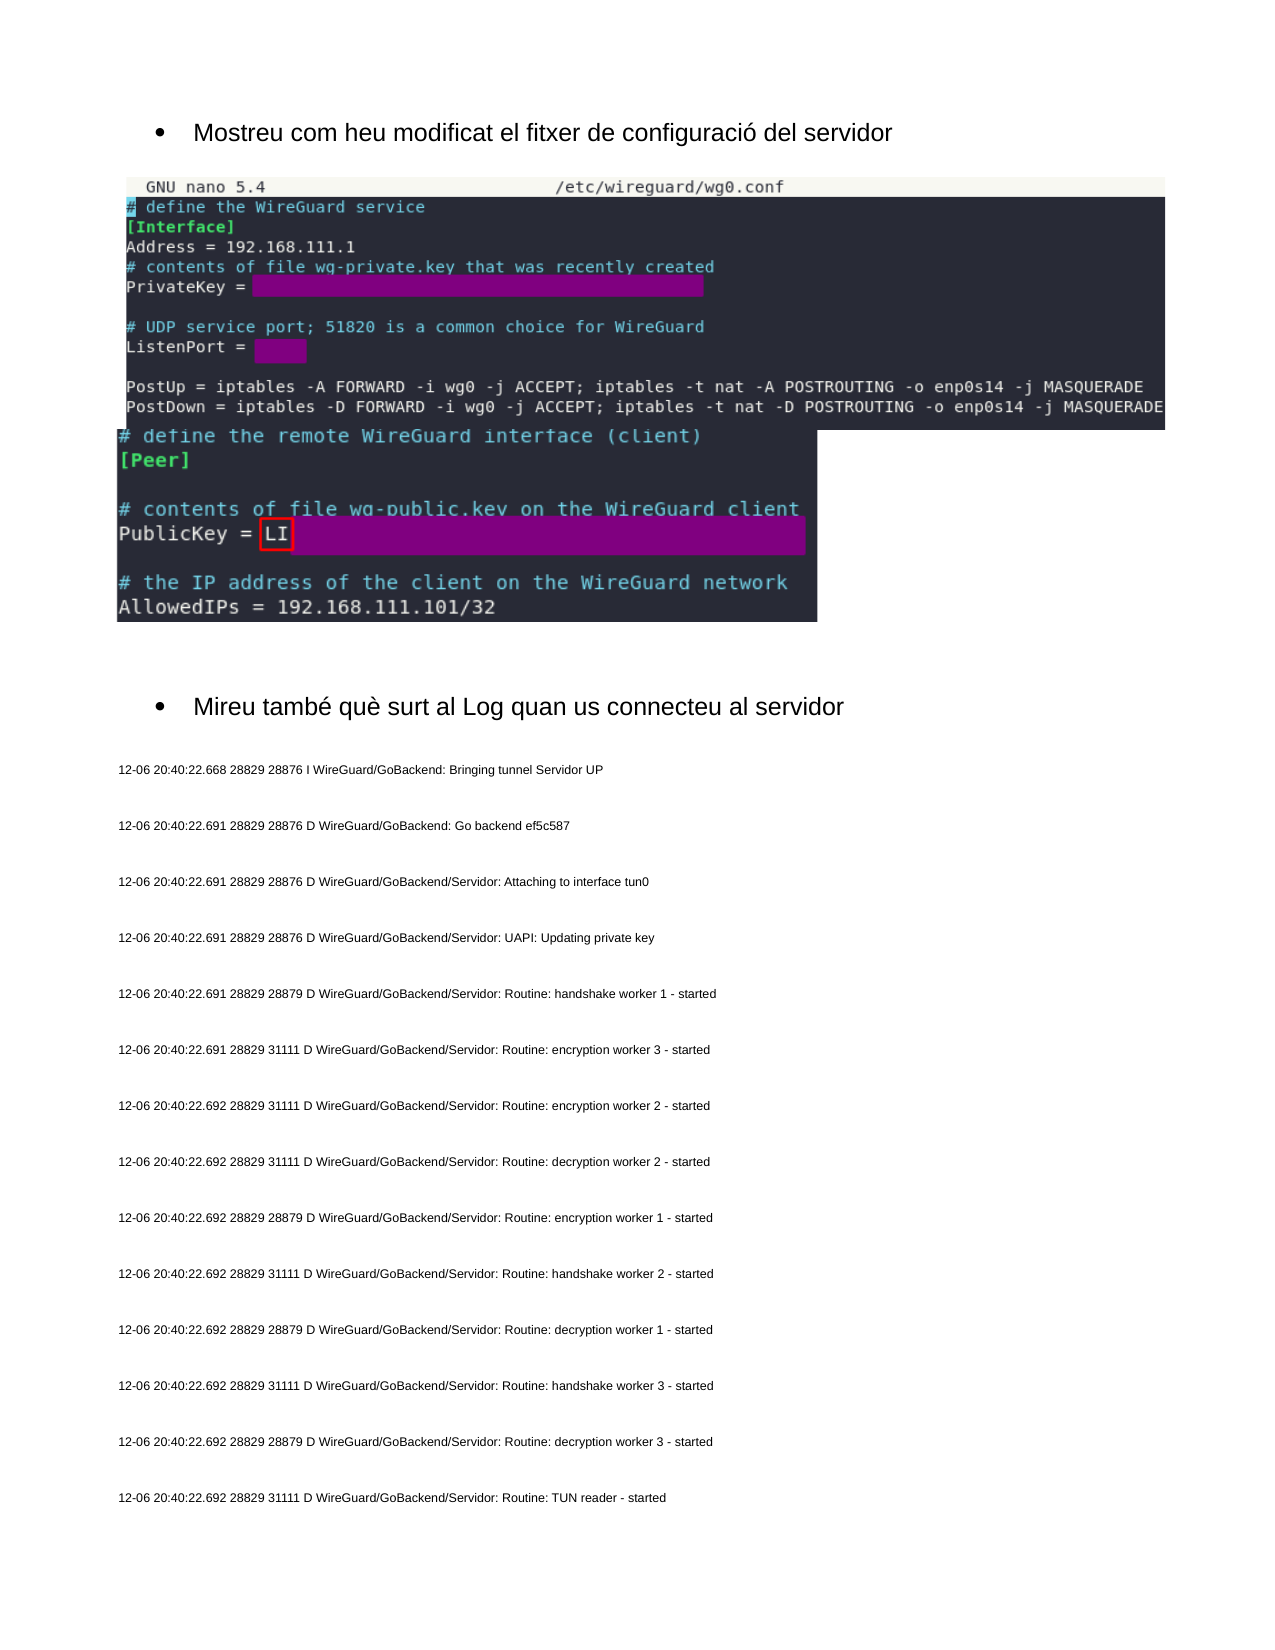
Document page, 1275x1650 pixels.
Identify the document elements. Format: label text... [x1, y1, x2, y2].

list 12-06 20:40:22.691 28829 28876 D WireGuard/GoBackend/Servidor: Attaching to interface tun0 [118, 874, 1157, 889]
list 12-06 20:40:22.692 28829 28879 D WireGuard/GoBackend/Servidor: Routine: decryption worker 1 - started [118, 1323, 1157, 1337]
list 12-06 20:40:22.668 28829 28876 I WireGuard/GoBackend: Bringing tunnel Servidor UP [118, 762, 1157, 777]
picture [116, 177, 1166, 622]
list 12-06 20:40:22.691 28829 31111 D WireGuard/GoBackend/Servidor: Routine: encryption worker 3 - started [118, 1043, 1157, 1057]
list 12-06 20:40:22.692 28829 31111 D WireGuard/GoBackend/Servidor: Routine: decryption worker 2 - started [118, 1155, 1157, 1169]
list 12-06 20:40:22.692 28829 28879 D WireGuard/GoBackend/Servidor: Routine: encryption worker 1 - started [118, 1211, 1157, 1225]
list 12-06 20:40:22.692 28829 31111 D WireGuard/GoBackend/Servidor: Routine: encryption worker 2 - started [118, 1099, 1157, 1113]
list 12-06 20:40:22.691 28829 28879 D WireGuard/GoBackend/Servidor: Routine: handshake worker 1 - started [118, 987, 1157, 1001]
list 12-06 20:40:22.692 28829 28879 D WireGuard/GoBackend/Servidor: Routine: decryption worker 3 - started [118, 1435, 1157, 1449]
list 12-06 20:40:22.691 28829 28876 D WireGuard/GoBackend/Servidor: UAPI: Updating private key [118, 931, 1157, 945]
list Mireu també què surt al Log quan us connecteu al servidor [156, 692, 1157, 721]
list 12-06 20:40:22.692 28829 31111 D WireGuard/GoBackend/Servidor: Routine: handshake worker 2 - started [118, 1267, 1157, 1281]
list 12-06 20:40:22.691 28829 28876 D WireGuard/GoBackend: Go backend ef5c587 [118, 818, 1157, 833]
list Mostreu com heu modificat el fitxer de configuració del servidor [156, 118, 1157, 147]
list 12-06 20:40:22.692 28829 31111 D WireGuard/GoBackend/Servidor: Routine: handshake worker 3 - started [118, 1379, 1157, 1393]
list 12-06 20:40:22.692 28829 31111 D WireGuard/GoBackend/Servidor: Routine: TUN reader - started [118, 1491, 1157, 1505]
